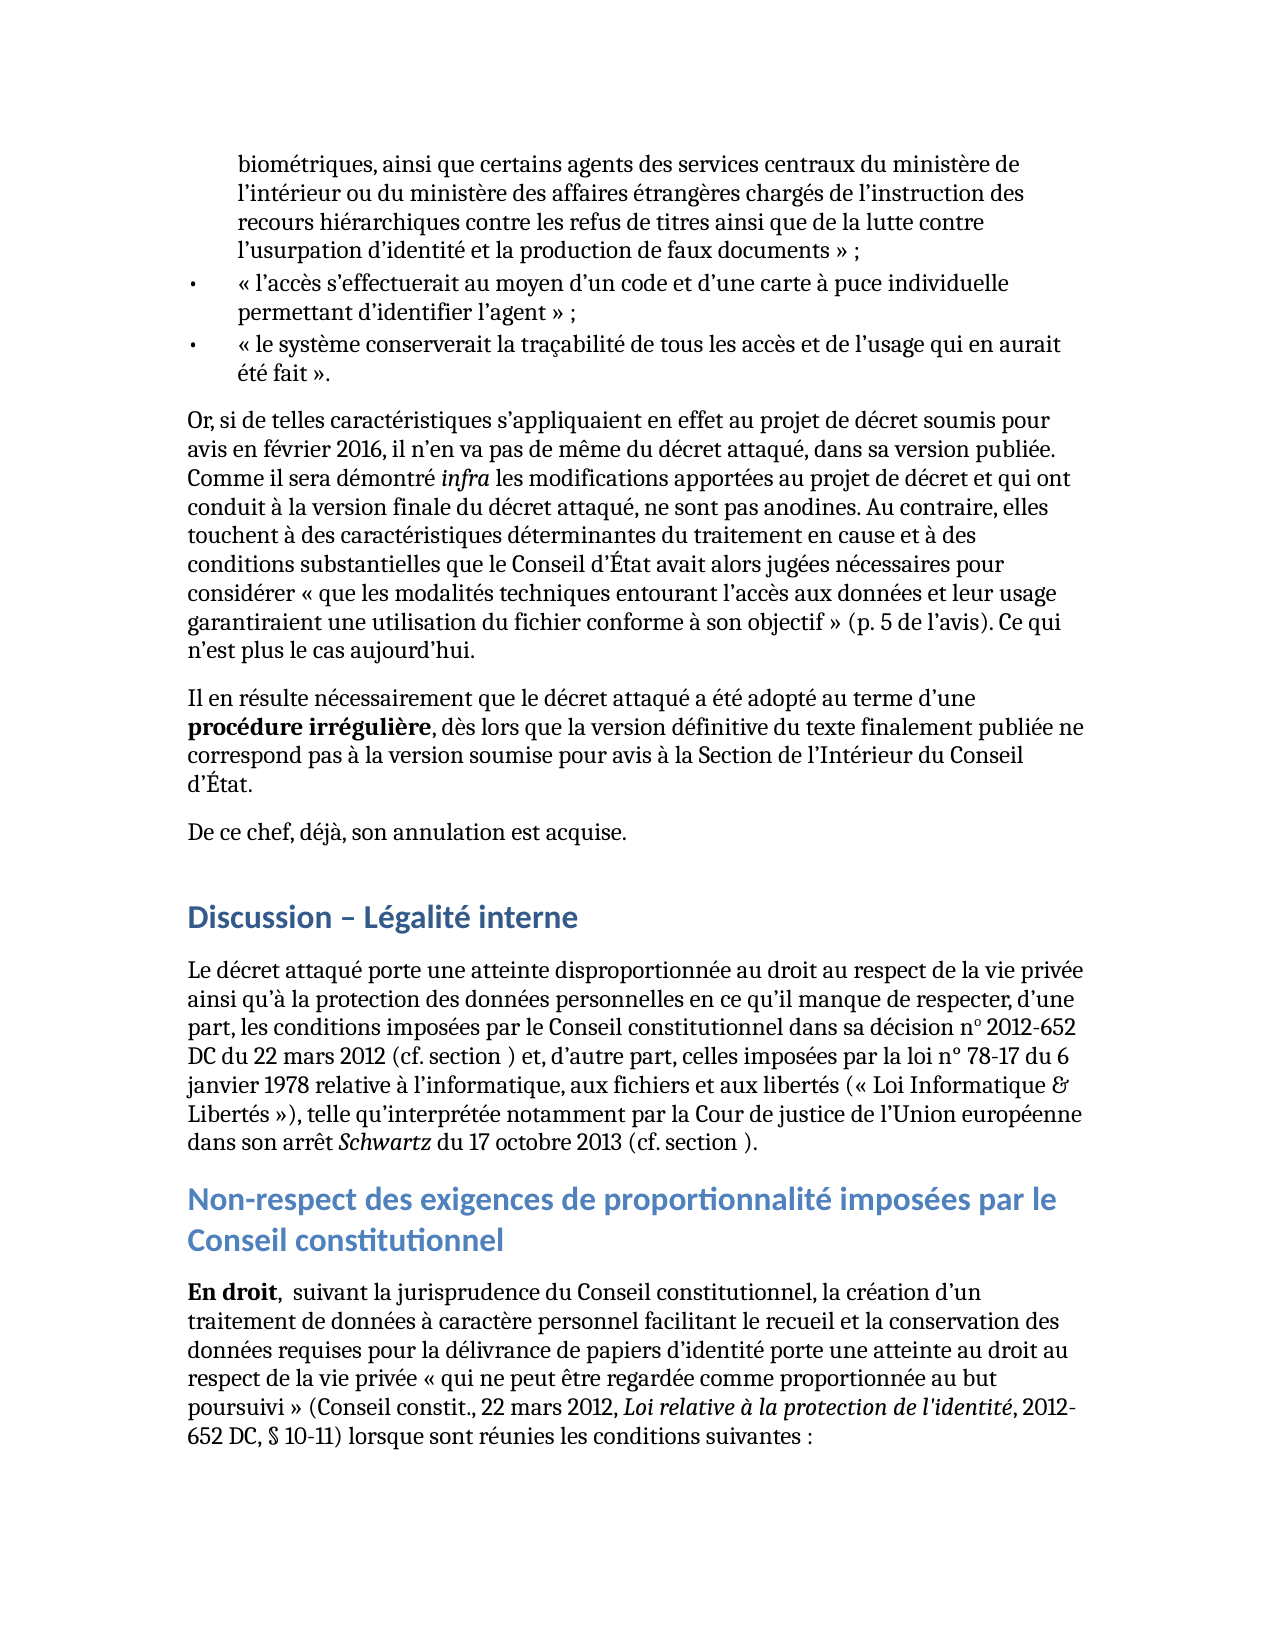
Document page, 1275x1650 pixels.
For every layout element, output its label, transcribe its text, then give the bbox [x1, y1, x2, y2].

text De ce chef, déjà, son annulation est acquise. [187, 817, 1087, 846]
text En droit, suivant la jurisprudence du Conseil constitutionnel, la création d’un traitement de données à caractère personnel facilitant le recueil et la conservation des données requises pour la délivrance de papiers d’identité porte une atteinte au droit au respect de la vie privée « qui ne peut être regardée comme proportionnée au but poursuivi » (Conseil constit., 22 mars 2012, Loi relative à la protection de l'identité, 2012-652 DC, § 10-11) lorsque sont réunies les conditions suivantes : [187, 1278, 1087, 1451]
list « l’accès s’effectuerait au moyen d’un code et d’une carte à puce individuelle permettant d’identifier l’agent » ; [187, 269, 1087, 326]
text Le décret attaqué porte une atteinte disproportionnée au droit au respect de la vie privée ainsi qu’à la protection des données personnelles en ce qu’il manque de respecter, d’une part, les conditions imposées par le Conseil constitutionnel dans sa décision no 2012-652 DC du 22 mars 2012 (cf. section ) et, d’autre part, celles imposées par la loi n° 78-17 du 6 janvier 1978 relative à l’informatique, aux fichiers et aux libertés (« Loi Informatique & Libertés »), telle qu’interprétée notamment par la Cour de justice de l’Union européenne dans son arrêt Schwartz du 17 octobre 2013 (cf. section ). [187, 956, 1087, 1157]
subtitle Discussion – Légalité interne [187, 896, 1087, 937]
subtitle Non-respect des exigences de proportionnalité imposées par le Conseil constitutionnel [187, 1178, 1087, 1259]
list « le système conserverait la traçabilité de tous les accès et de l’usage qui en aurait été fait ». [187, 330, 1087, 387]
list biométriques, ainsi que certains agents des services centraux du ministère de l’intérieur ou du ministère des affaires étrangères chargés de l’instruction des recours hiérarchiques contre les refus de titres ainsi que de la lutte contre l’usurpation d’identité et la production de faux documents » ; [187, 150, 1087, 265]
text Il en résulte nécessairement que le décret attaqué a été adopté au terme d’une procédure irrégulière, dès lors que la version définitive du texte finalement publiée ne correspond pas à la version soumise pour avis à la Section de l’Intérieur du Conseil d’État. [187, 684, 1087, 799]
text Or, si de telles caractéristiques s’appliquaient en effet au projet de décret soumis pour avis en février 2016, il n’en va pas de même du décret attaqué, dans sa version publiée. Comme il sera démontré infra les modifications apportées au projet de décret et qui ont conduit à la version finale du décret attaqué, ne sont pas anodines. Au contraire, elles touchent à des caractéristiques déterminantes du traitement en cause et à des conditions substantielles que le Conseil d’État avait alors jugées nécessaires pour considérer « que les modalités techniques entourant l’accès aux données et leur usage garantiraient une utilisation du fichier conforme à son objectif » (p. 5 de l’avis). Ce qui n’est plus le cas aujourd’hui. [187, 406, 1087, 665]
